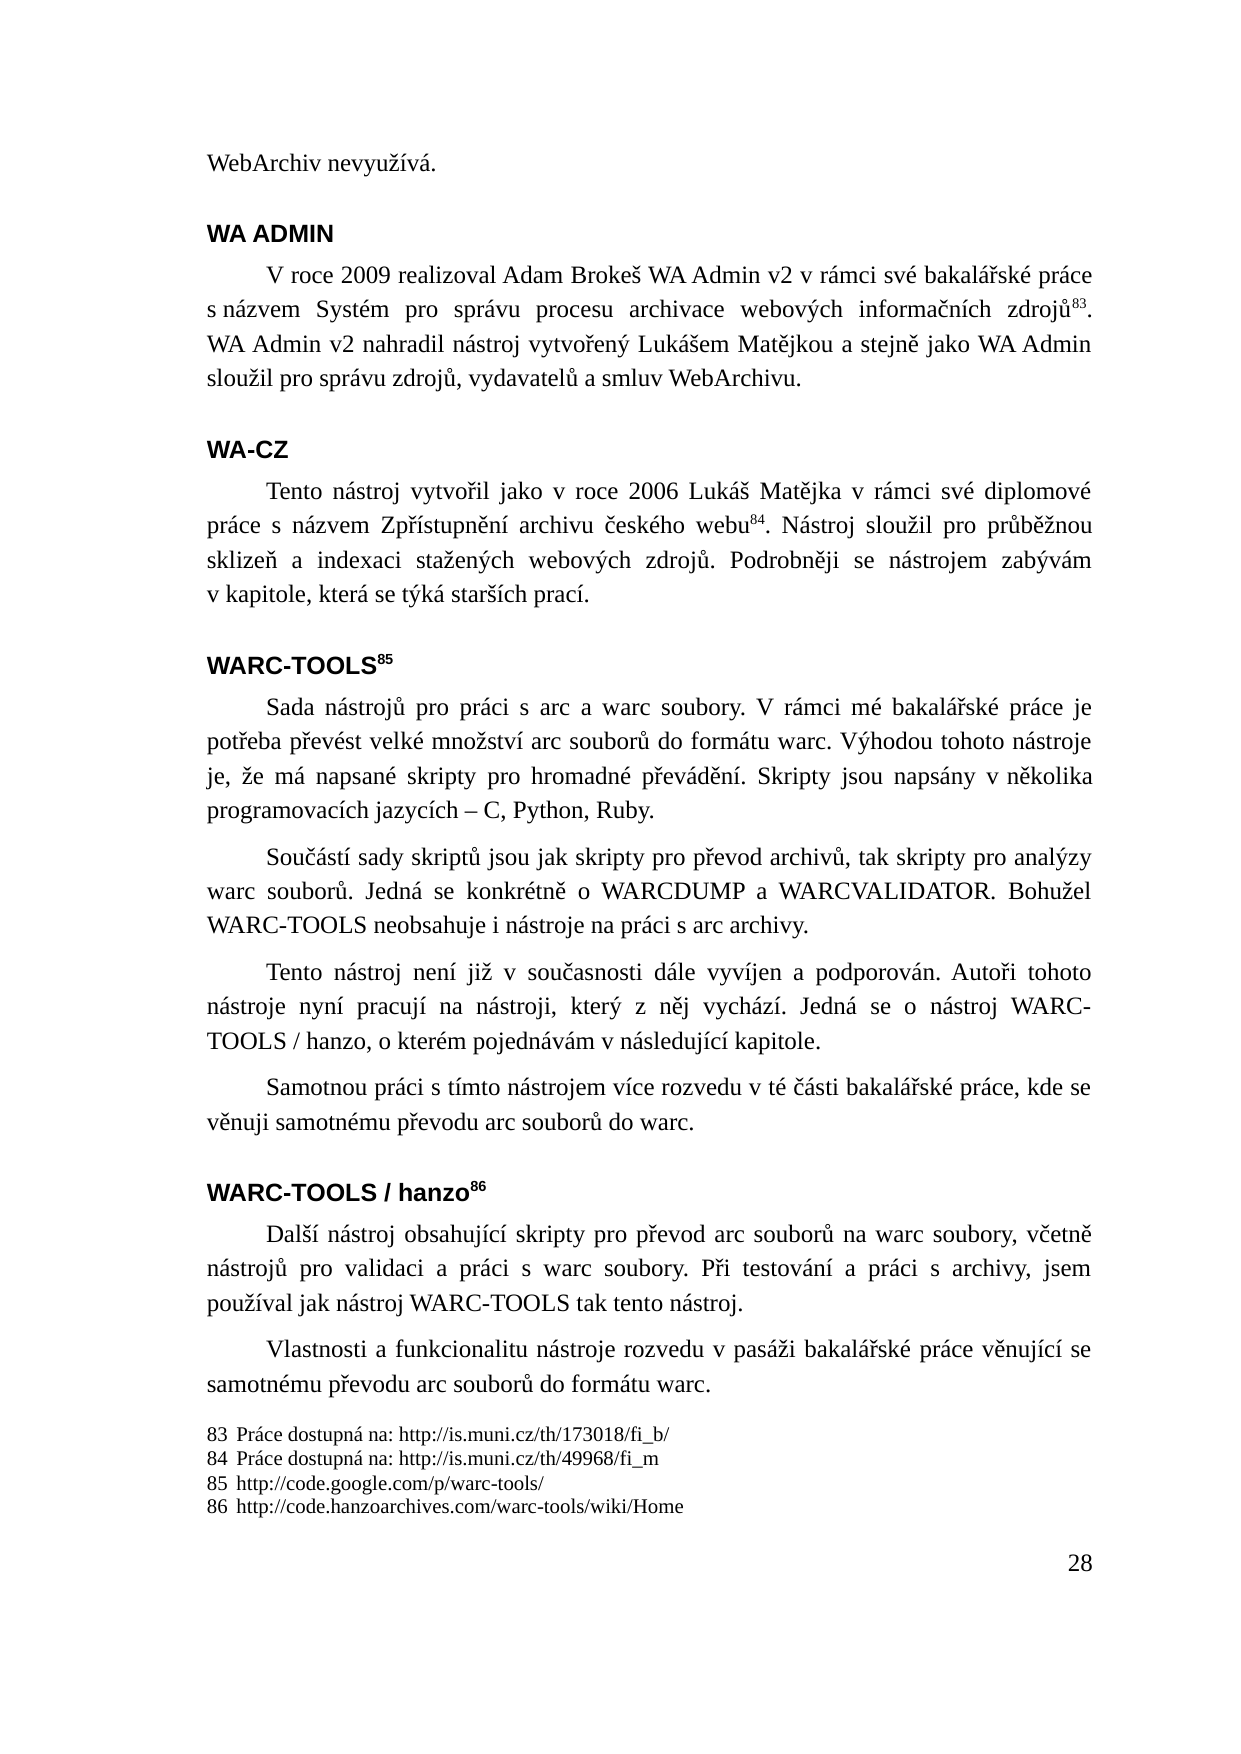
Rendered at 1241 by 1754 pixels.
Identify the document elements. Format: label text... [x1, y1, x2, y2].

subtitle WA-CZ [207, 435, 1093, 463]
text Tento nástroj vytvořil jako v roce 2006 Lukáš Matějka v rámci své diplomové práce s názvem Zpřístupnění archivu českého webu. Nástroj sloužil pro průběžnou sklizeň a indexaci stažených webových zdrojů. Podrobněji se nástrojem zabývám v kapitole, která se týká starších prací. [207, 476, 1093, 608]
text Práce dostupná na: http://is.muni.cz/th/173018/fi_b/ [207, 1422, 1093, 1446]
subtitle WARC-TOOLS / hanzo [207, 1178, 1093, 1207]
subtitle WARC-TOOLS [207, 651, 1093, 679]
text http://code.google.com/p/warc-tools/ [207, 1470, 1093, 1494]
text WebArchiv nevyužívá. [207, 148, 1093, 176]
subtitle WA ADMIN [207, 219, 1093, 248]
text Tento nástroj není již v současnosti dále vyvíjen a podporován. Autoři tohoto nástroje nyní pracují na nástroji, který z něj vychází. Jedná se o nástroj WARC-TOOLS / hanzo, o kterém pojednávám v následující kapitole. [207, 957, 1093, 1054]
text Práce dostupná na: http://is.muni.cz/th/49968/fi_m [207, 1446, 1093, 1470]
text http://code.hanzoarchives.com/warc-tools/wiki/Home [207, 1494, 1093, 1518]
text Sada nástrojů pro práci s arc a warc soubory. V rámci mé bakalářské práce je potřeba převést velké množství arc souborů do formátu warc. Výhodou tohoto nástroje je, že má napsané skripty pro hromadné převádění. Skripty jsou napsány v několika programovacích jazycích – C, Python, Ruby. [207, 692, 1093, 824]
text Samotnou práci s tímto nástrojem více rozvedu v té části bakalářské práce, kde se věnuji samotnému převodu arc souborů do warc. [207, 1072, 1093, 1135]
text Další nástroj obsahující skripty pro převod arc souborů na warc soubory, včetně nástrojů pro validaci a práci s warc soubory. Při testování a práci s archivy, jsem používal jak nástroj WARC-TOOLS tak tento nástroj. [207, 1219, 1093, 1317]
text Vlastnosti a funkcionalitu nástroje rozvedu v pasáži bakalářské práce věnující se samotnému převodu arc souborů do formátu warc. [207, 1334, 1093, 1397]
text Součástí sady skriptů jsou jak skripty pro převod archivů, tak skripty pro analýzy warc souborů. Jedná se konkrétně o WARCDUMP a WARCVALIDATOR. Bohužel WARC-TOOLS neobsahuje i nástroje na práci s arc archivy. [207, 842, 1093, 939]
text V roce 2009 realizoval Adam Brokeš WA Admin v2 v rámci své bakalářské práce s názvem Systém pro správu procesu archivace webových informačních zdrojů. WA Admin v2 nahradil nástroj vytvořený Lukášem Matějkou a stejně jako WA Admin sloužil pro správu zdrojů, vydavatelů a smluv WebArchivu. [207, 260, 1093, 392]
